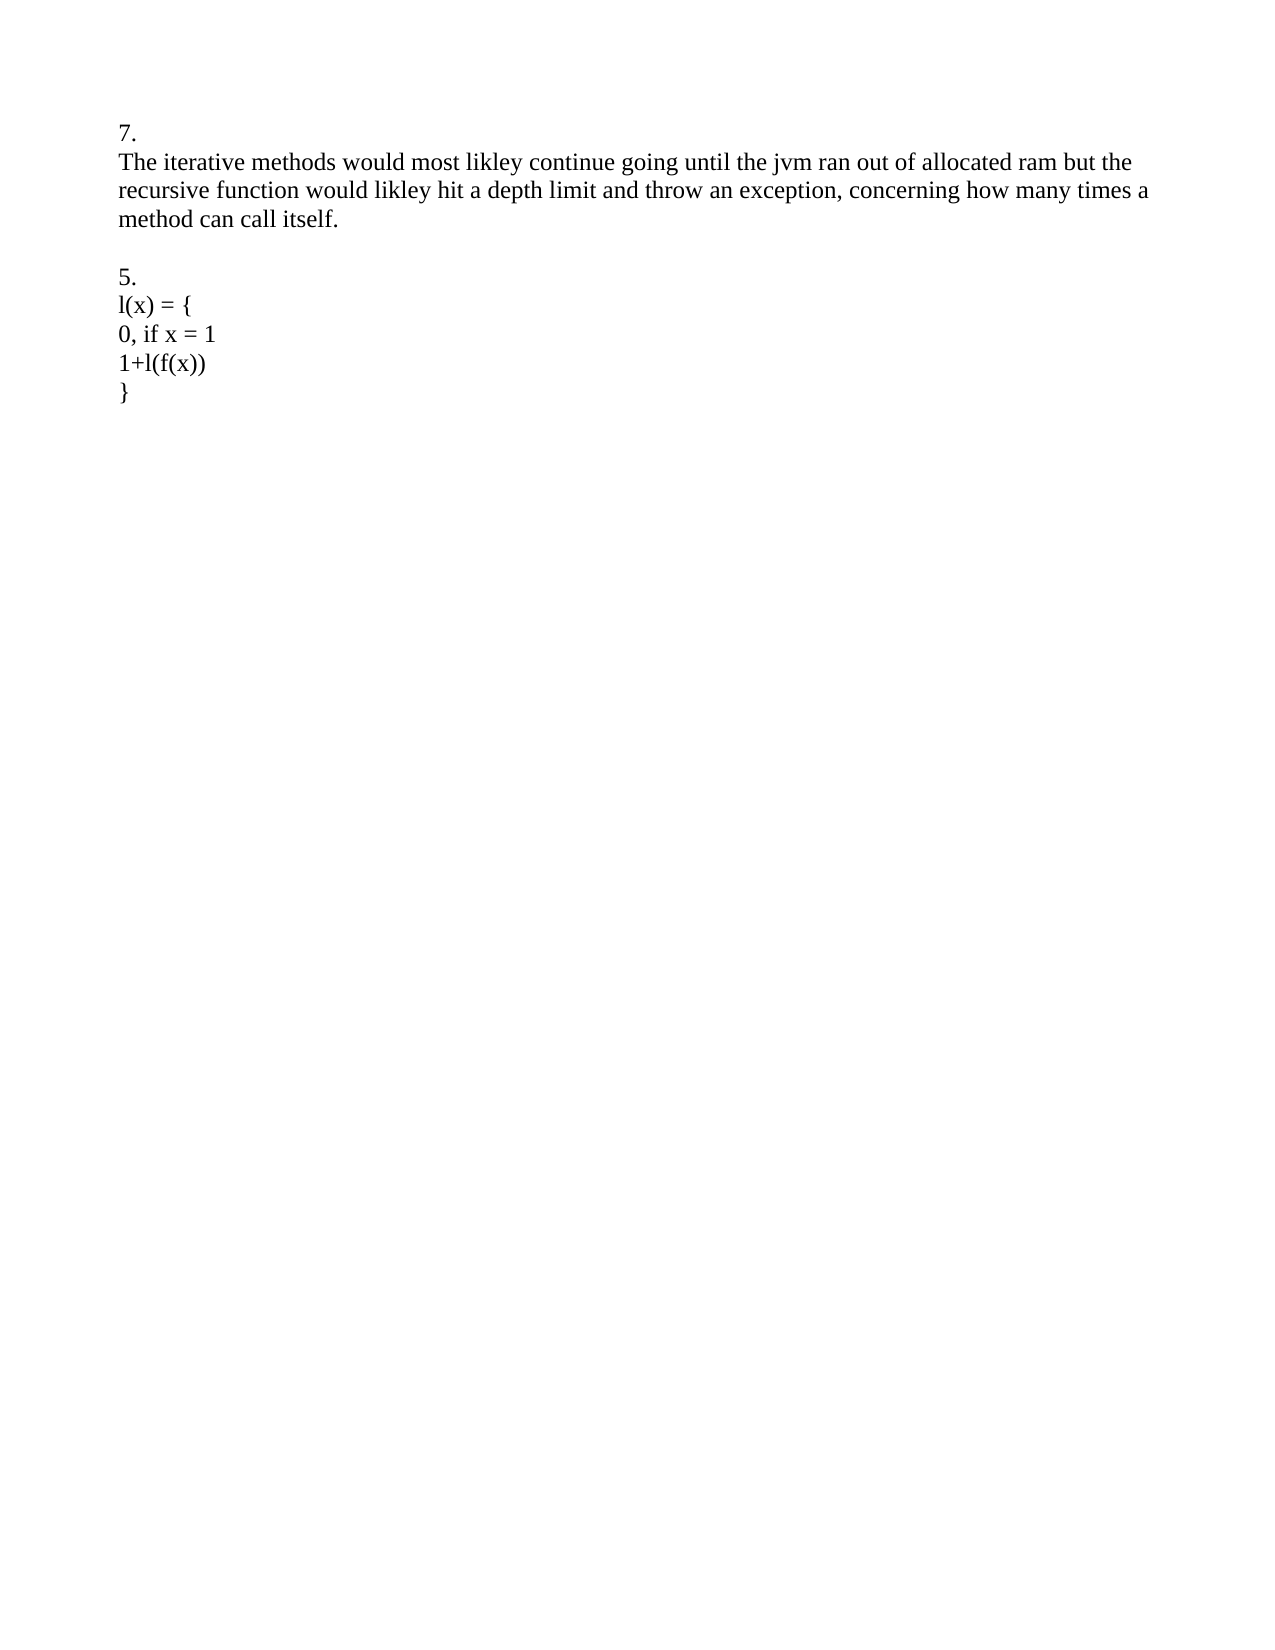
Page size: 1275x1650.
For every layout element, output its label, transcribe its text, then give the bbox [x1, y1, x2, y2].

text 5. [118, 262, 1157, 291]
text 7. [118, 118, 1157, 147]
text 1+l(f(x)) [118, 348, 1157, 377]
text 0, if x = 1 [118, 319, 1157, 348]
text l(x) = { [118, 291, 1157, 319]
text The iterative methods would most likley continue going until the jvm ran out of allocated ram but the recursive function would likley hit a depth limit and throw an exception, concerning how many times a method can call itself. [118, 147, 1157, 233]
text } [118, 377, 1157, 406]
